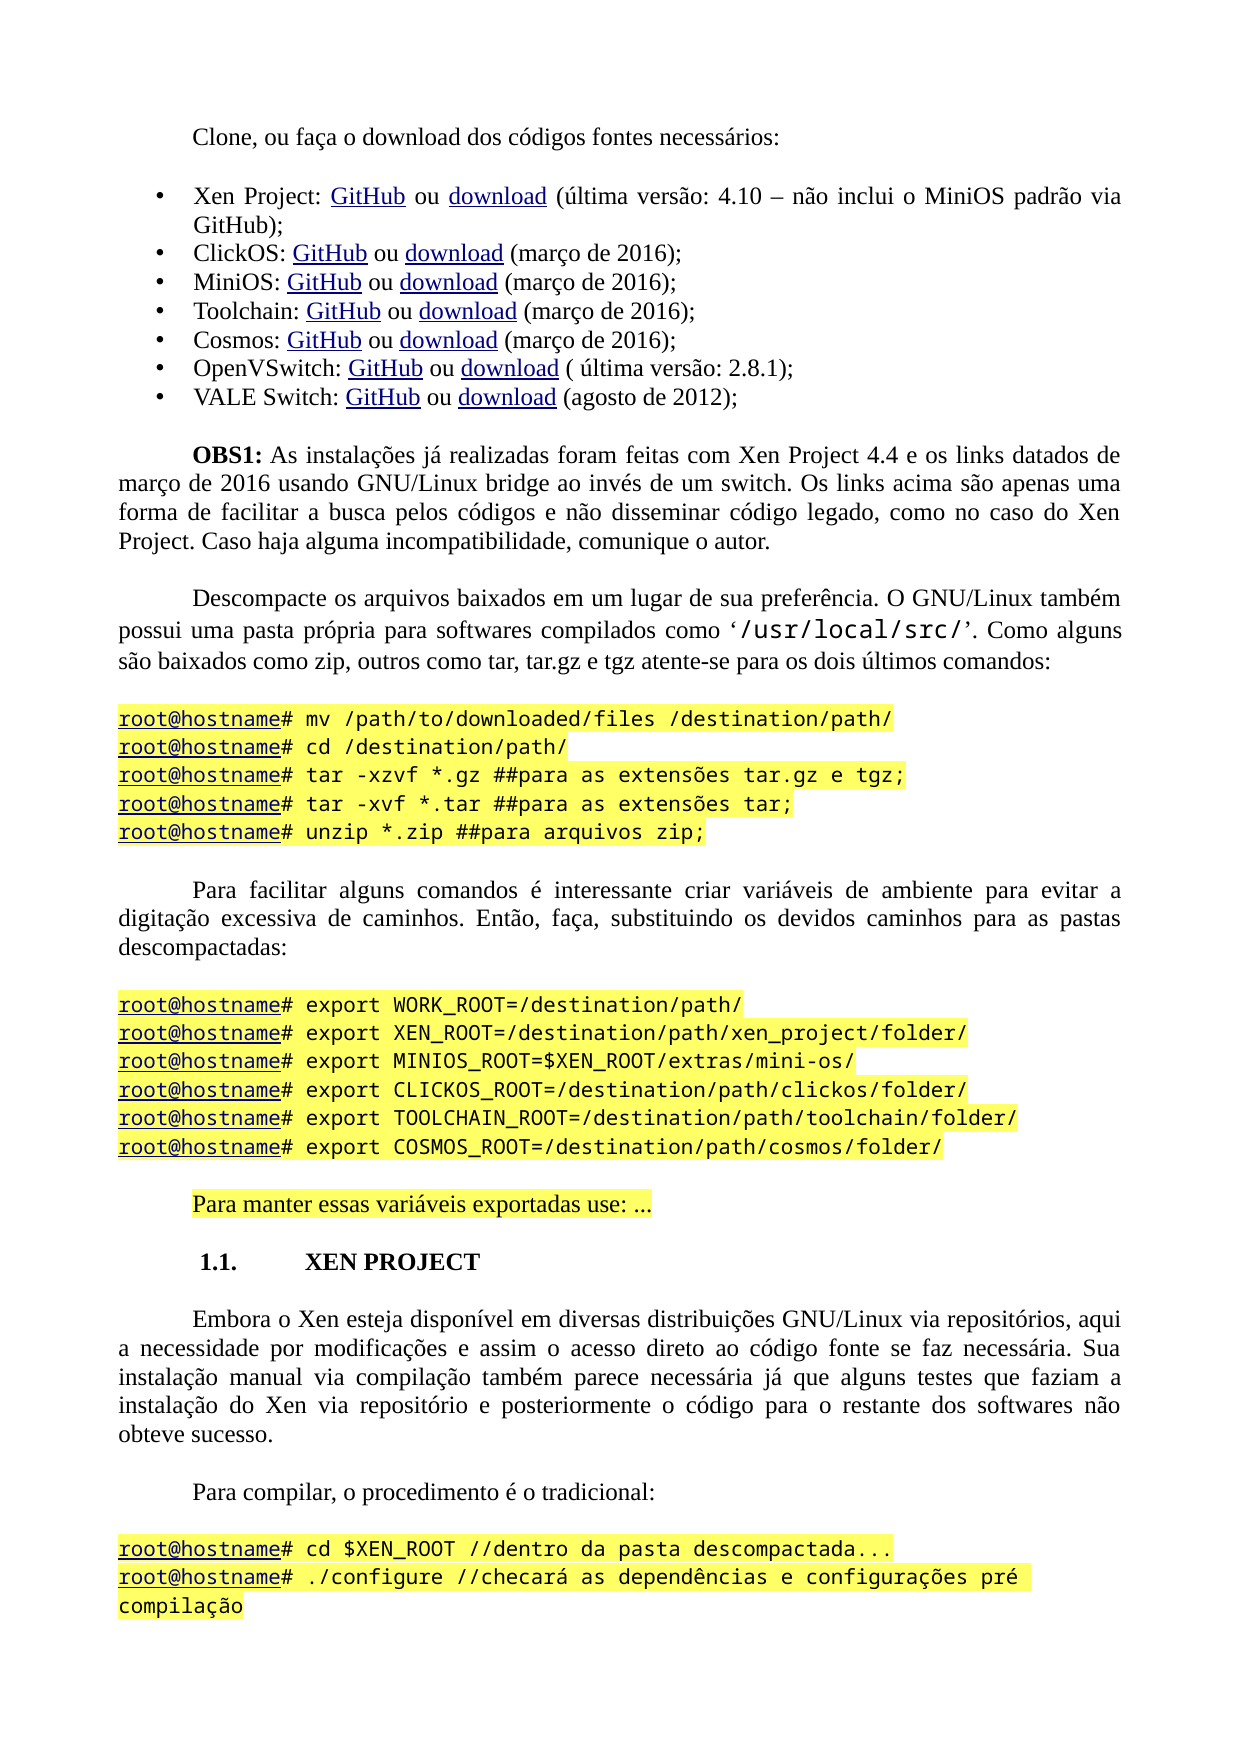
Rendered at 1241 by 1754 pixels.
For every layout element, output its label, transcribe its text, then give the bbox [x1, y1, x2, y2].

list Toolchain: GitHub ou download (março de 2016); [156, 296, 1122, 325]
text Descompacte os arquivos baixados em um lugar de sua preferência. O GNU/Linux também possui uma pasta própria para softwares compilados como ‘/usr/local/src/’. Como alguns são baixados como zip, outros como tar, tar.gz e tgz atente-se para os dois últimos comandos: [118, 583, 1122, 675]
text root@hostname# ./configure //checará as dependências e configurações pré compilação [118, 1562, 1122, 1619]
list OpenVSwitch: GitHub ou download ( última versão: 2.8.1); [156, 353, 1122, 382]
text root@hostname# export TOOLCHAIN_ROOT=/destination/path/toolchain/folder/ [118, 1103, 1122, 1132]
text Clone, ou faça o download dos códigos fontes necessários: [118, 118, 1122, 152]
list VALE Switch: GitHub ou download (agosto de 2012); [156, 382, 1122, 411]
text root@hostname# unzip *.zip ##para arquivos zip; [118, 817, 1122, 846]
text root@hostname# cd /destination/path/ [118, 732, 1122, 761]
list Cosmos: GitHub ou download (março de 2016); [156, 325, 1122, 353]
text root@hostname# export MINIOS_ROOT=$XEN_ROOT/extras/mini-os/ [118, 1047, 1122, 1075]
text Para compilar, o procedimento é o tradicional: [118, 1477, 1122, 1505]
text root@hostname# export COSMOS_ROOT=/destination/path/cosmos/folder/ [118, 1132, 1122, 1160]
list MiniOS: GitHub ou download (março de 2016); [156, 267, 1122, 296]
text Para facilitar alguns comandos é interessante criar variáveis de ambiente para evitar a digitação excessiva de caminhos. Então, faça, substituindo os devidos caminhos para as pastas descompactadas: [118, 875, 1122, 961]
text root@hostname# cd $XEN_ROOT //dentro da pasta descompactada... [118, 1534, 1122, 1562]
list XEN PROJECT [193, 1247, 1122, 1275]
text root@hostname# export WORK_ROOT=/destination/path/ [118, 990, 1122, 1018]
text root@hostname# tar -xzvf *.gz ##para as extensões tar.gz e tgz; [118, 761, 1122, 789]
list ClickOS: GitHub ou download (março de 2016); [156, 238, 1122, 267]
text Para manter essas variáveis exportadas use: ... [192, 1189, 1122, 1218]
text root@hostname# tar -xvf *.tar ##para as extensões tar; [118, 789, 1122, 817]
list Xen Project: GitHub ou download (última versão: 4.10 – não inclui o MiniOS padrão via GitHub); [156, 181, 1122, 238]
text root@hostname# export CLICKOS_ROOT=/destination/path/clickos/folder/ [118, 1075, 1122, 1103]
text OBS1: As instalações já realizadas foram feitas com Xen Project 4.4 e os links datados de março de 2016 usando GNU/Linux bridge ao invés de um switch. Os links acima são apenas uma forma de facilitar a busca pelos códigos e não disseminar código legado, como no caso do Xen Project. Caso haja alguma incompatibilidade, comunique o autor. [118, 440, 1122, 555]
text root@hostname# mv /path/to/downloaded/files /destination/path/ [118, 704, 1122, 732]
text root@hostname# export XEN_ROOT=/destination/path/xen_project/folder/ [118, 1018, 1122, 1047]
text Embora o Xen esteja disponível em diversas distribuições GNU/Linux via repositórios, aqui a necessidade por modificações e assim o acesso direto ao código fonte se faz necessária. Sua instalação manual via compilação também parece necessária já que alguns testes que faziam a instalação do Xen via repositório e posteriormente o código para o restante dos softwares não obteve sucesso. [118, 1304, 1122, 1448]
